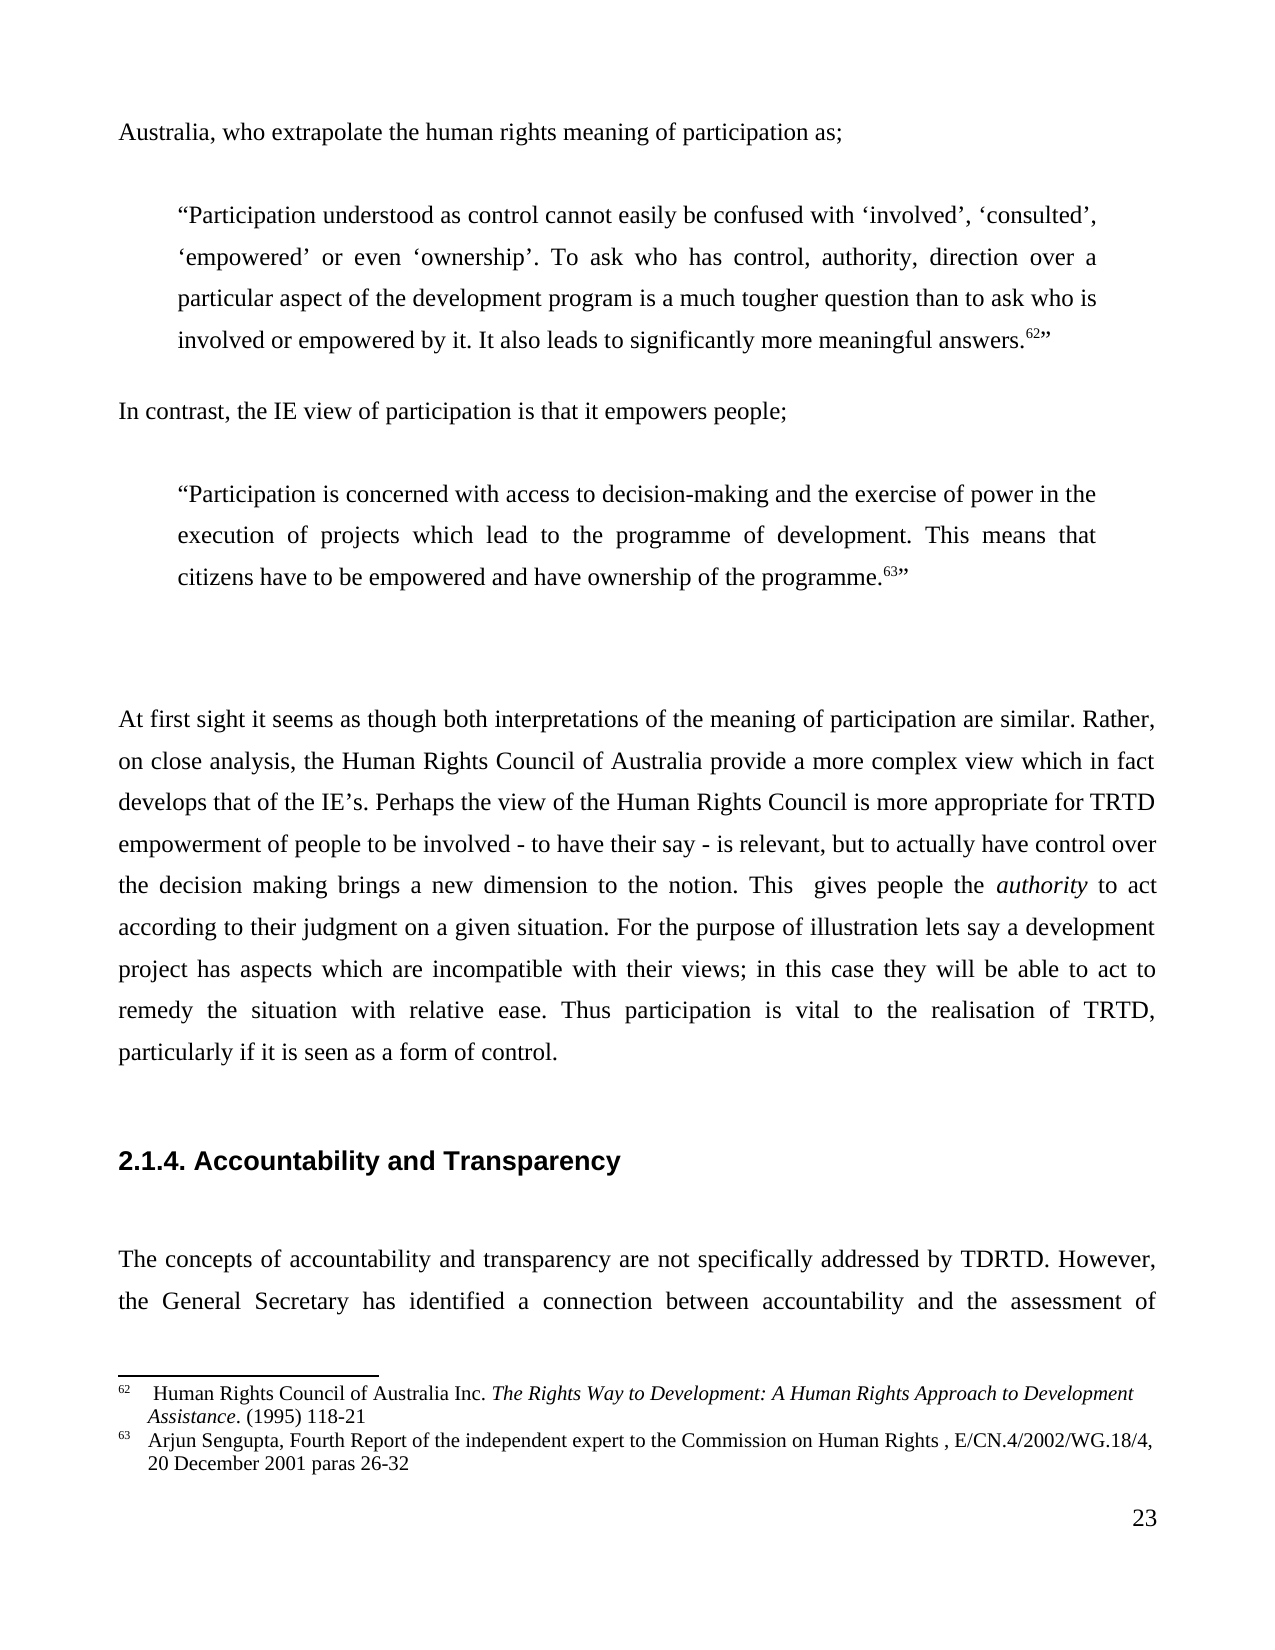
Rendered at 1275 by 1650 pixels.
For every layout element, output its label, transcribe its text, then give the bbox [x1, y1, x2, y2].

text Arjun Sengupta, Fourth Report of the independent expert to the Commission on Human Rights , E/CN.4/2002/WG.18/4, 20 December 2001 paras 26-32 [118, 1428, 1157, 1475]
text Human Rights Council of Australia Inc. The Rights Way to Development: A Human Rights Approach to Development Assistance. (1995) 118-21 [118, 1382, 1157, 1428]
text At first sight it seems as though both interpretations of the meaning of participation are similar. Rather, on close analysis, the Human Rights Council of Australia provide a more complex view which in fact develops that of the IE’s. Perhaps the view of the Human Rights Council is more appropriate for TRTD empowerment of people to be involved - to have their say - is relevant, but to actually have control over the decision making brings a new dimension to the notion. This gives people the authority to act according to their judgment on a given situation. For the purpose of illustration lets say a development project has aspects which are incompatible with their views; in this case they will be able to act to remedy the situation with relative ease. Thus participation is vital to the realisation of TRTD, particularly if it is seen as a form of control. [118, 705, 1157, 1066]
subtitle 2.1.4. Accountability and Transparency [118, 1146, 1157, 1176]
text Australia, who extrapolate the human rights meaning of participation as; [118, 118, 1157, 146]
text “Participation is concerned with access to decision-making and the exercise of power in the execution of projects which lead to the programme of development. This means that citizens have to be empowered and have ownership of the programme.” [177, 480, 1098, 591]
text The concepts of accountability and transparency are not specifically addressed by TDRTD. However, the General Secretary has identified a connection between accountability and the assessment of [118, 1245, 1157, 1315]
text In contrast, the IE view of participation is that it empowers people; [118, 397, 1157, 425]
text “Participation understood as control cannot easily be confused with ‘involved’, ‘consulted’, ‘empowered’ or even ‘ownership’. To ask who has control, authority, direction over a particular aspect of the development program is a much tougher question than to ask who is involved or empowered by it. It also leads to significantly more meaningful answers.” [177, 201, 1098, 354]
